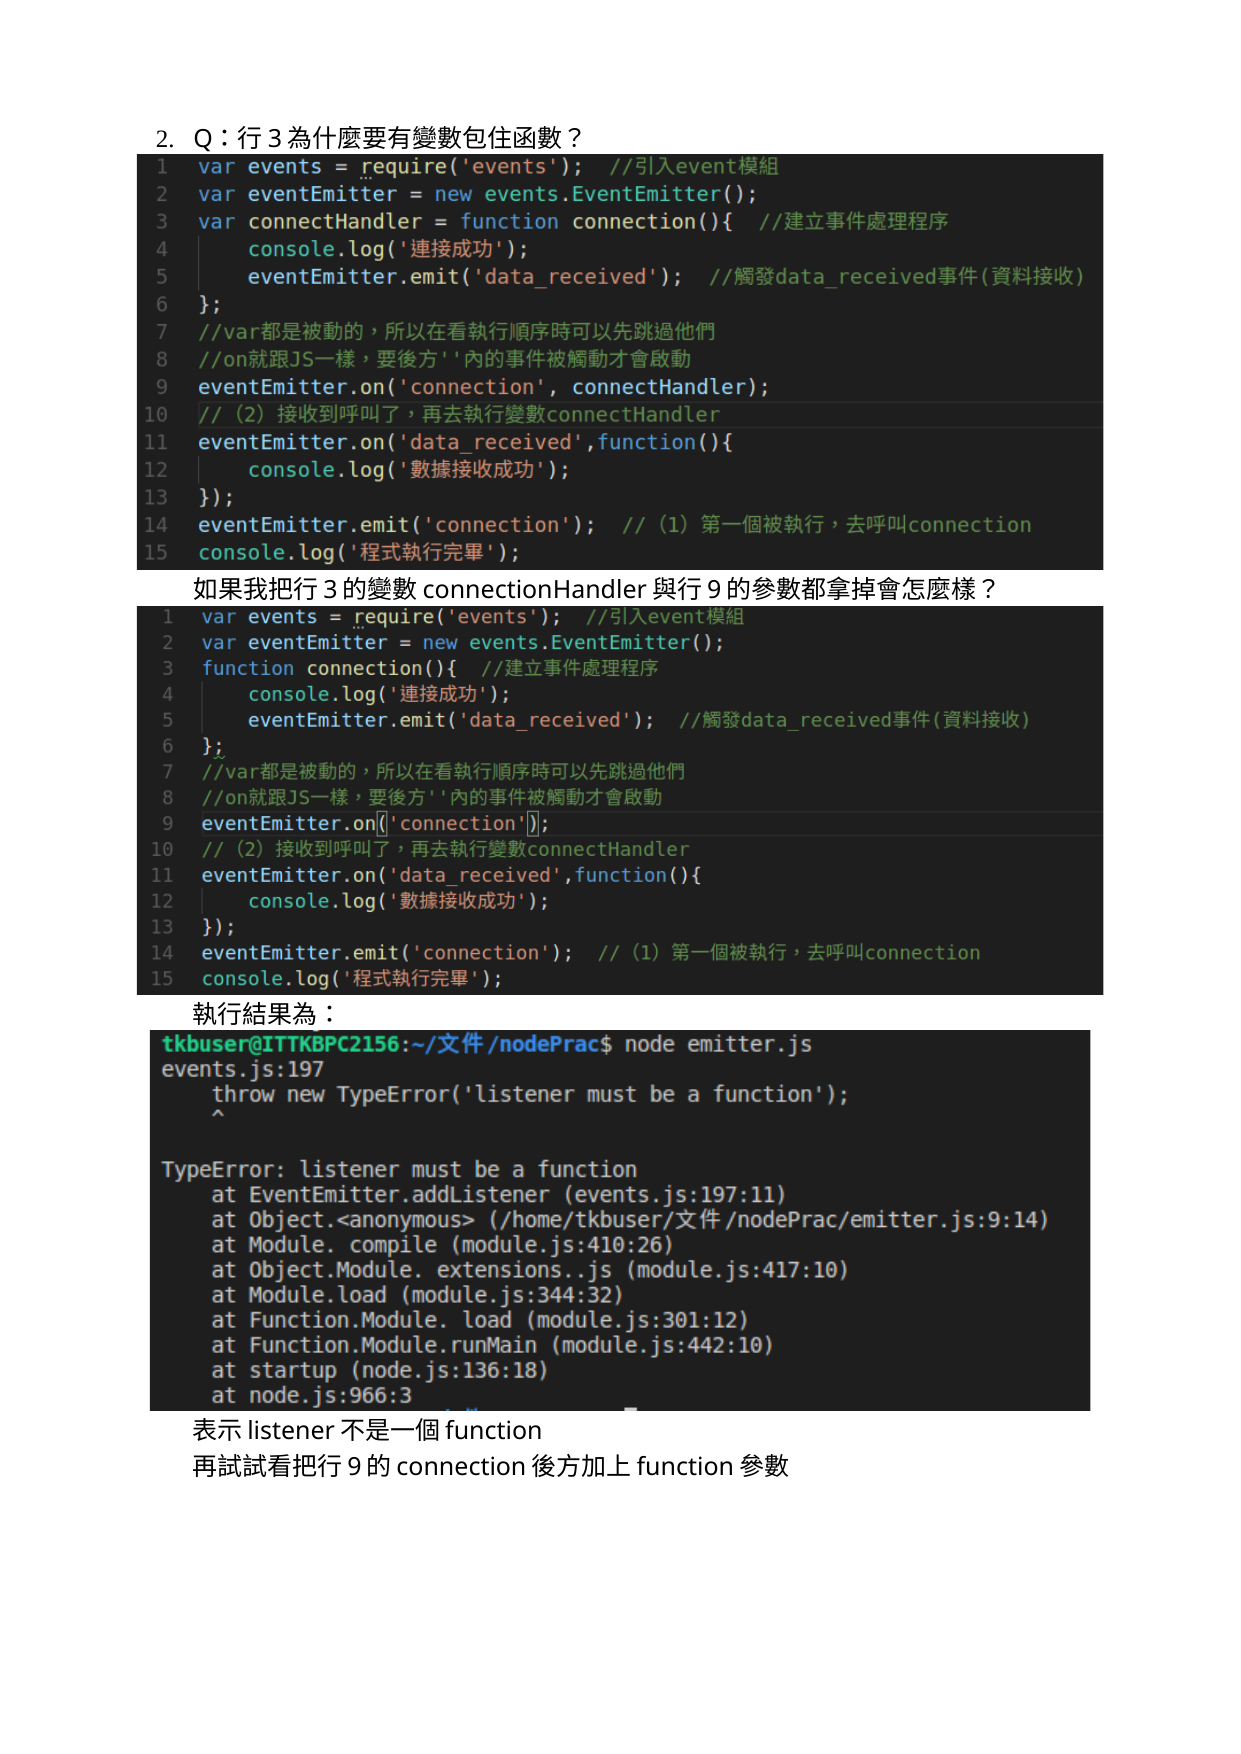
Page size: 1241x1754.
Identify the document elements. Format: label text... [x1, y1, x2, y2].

picture [136, 154, 1104, 570]
text 執行結果為： [118, 606, 1122, 1031]
picture [149, 1030, 1091, 1411]
text 再試試看把行9的connection後方加上function參數 [118, 1446, 1122, 1483]
list 如果我把行3的變數connectionHandler與行9的參數都拿掉會怎麼樣？ [156, 154, 1122, 606]
text 表示listener不是一個function [118, 1031, 1122, 1446]
picture [136, 606, 1104, 995]
list Q：行3為什麼要有變數包住函數？ [156, 118, 1122, 154]
